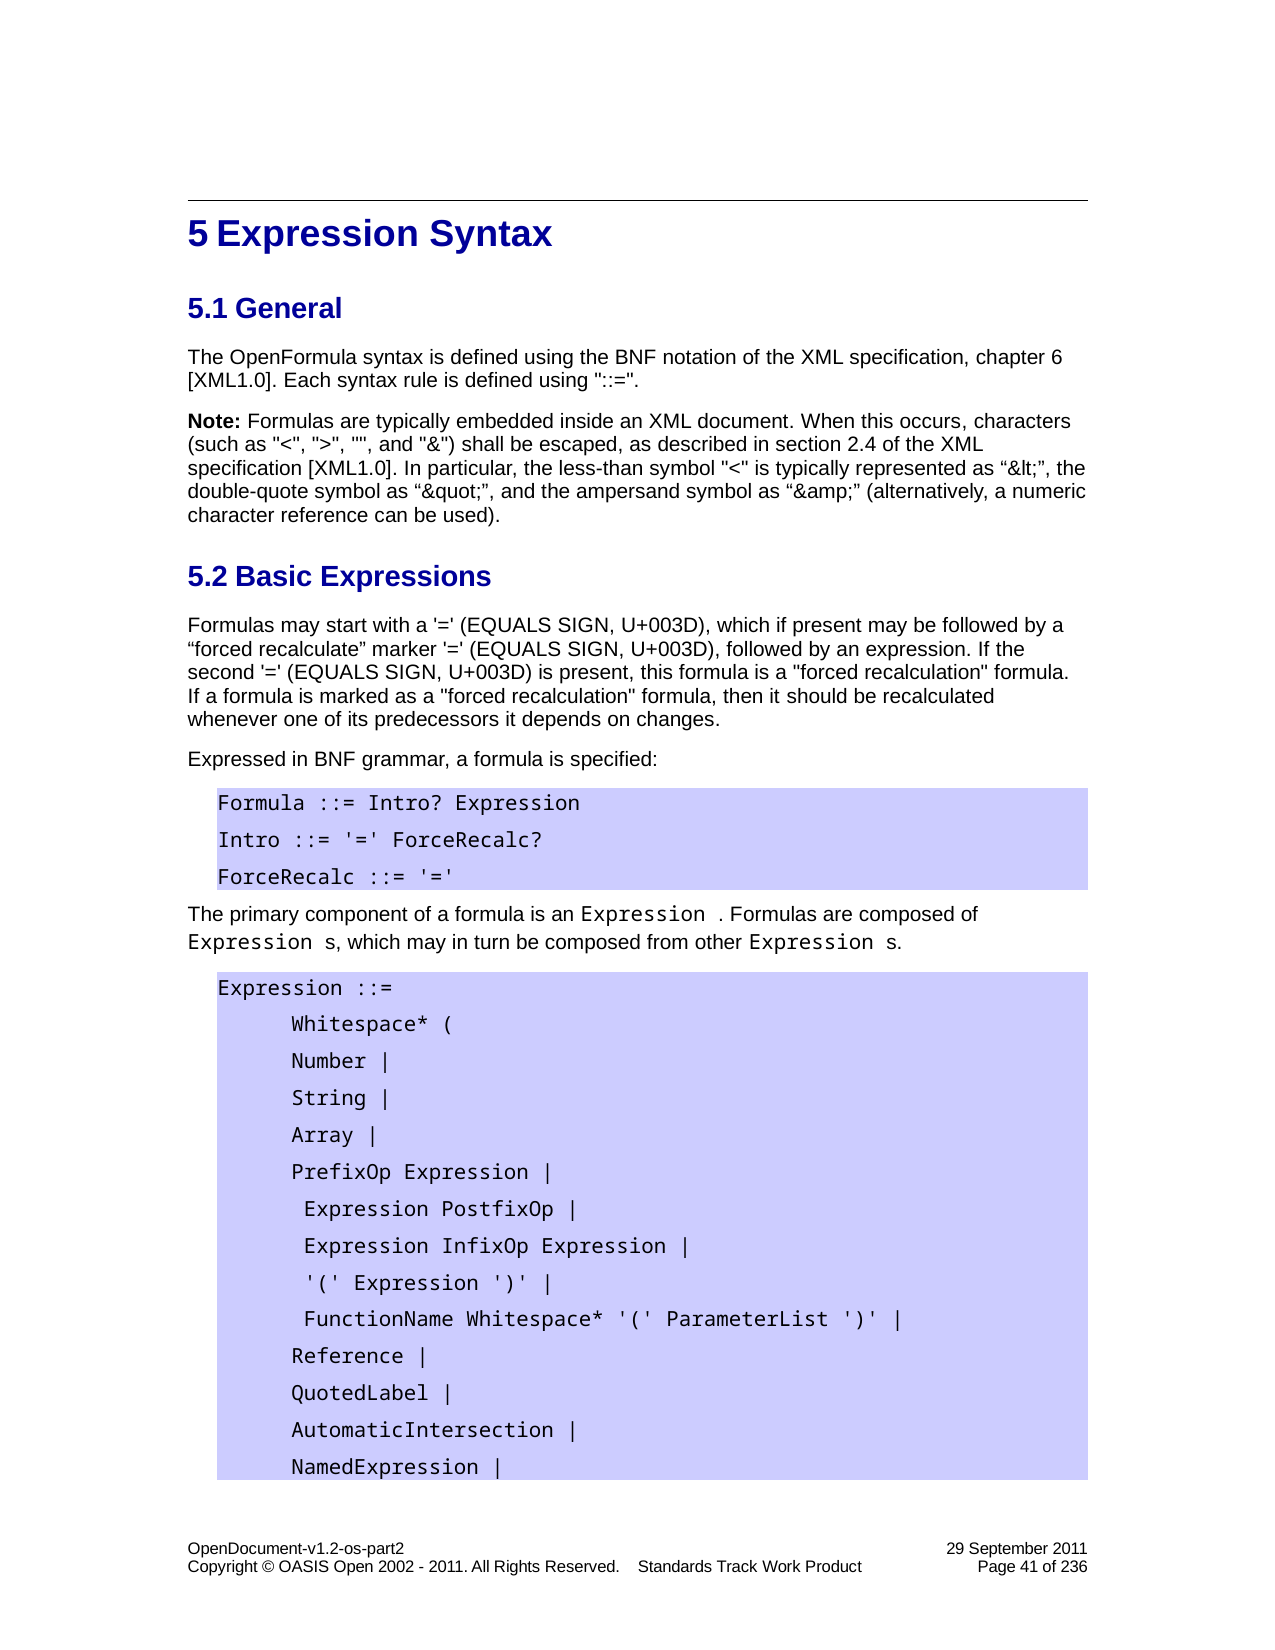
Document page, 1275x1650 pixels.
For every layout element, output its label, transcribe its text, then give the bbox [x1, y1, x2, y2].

text Formulas may start with a '=' (EQUALS SIGN, U+003D), which if present may be followed by a “forced recalculate” marker '=' (EQUALS SIGN, U+003D), followed by an expression. If the second '=' (EQUALS SIGN, U+003D) is present, this formula is a "forced recalculation" formula. If a formula is marked as a "forced recalculation" formula, then it should be recalculated whenever one of its predecessors it depends on changes. [187, 613, 1088, 731]
text Expression PostfixOp | [217, 1194, 1088, 1222]
text Formula ::= Intro? Expression [217, 788, 1088, 817]
text Whitespace* ( [217, 1009, 1088, 1038]
text Reference | [217, 1341, 1088, 1370]
text ForceRecalc ::= '=' [217, 862, 1088, 890]
text The OpenFormula syntax is defined using the BNF notation of the XML specification, chapter 6 [XML1.0]. Each syntax rule is defined using "::=". [187, 345, 1088, 392]
text Array | [217, 1120, 1088, 1148]
text AutomaticIntersection | [217, 1415, 1088, 1443]
text Number | [217, 1046, 1088, 1075]
text Expression ::= [217, 972, 1088, 1001]
text Expression InfixOp Expression | [217, 1231, 1088, 1259]
text '(' Expression ')' | [217, 1267, 1088, 1296]
text Note: Formulas are typically embedded inside an XML document. When this occurs, characters (such as "<", ">", '"', and "&") shall be escaped, as described in section 2.4 of the XML specification [XML1.0]. In particular, the less-than symbol "<" is typically represented as “&lt;”, the double-quote symbol as “&quot;”, and the ampersand symbol as “&amp;” (alternatively, a numeric character reference can be used). [187, 409, 1088, 527]
text Expressed in BNF grammar, a formula is specified: [187, 748, 1088, 771]
text QuotedLabel | [217, 1378, 1088, 1407]
text NamedExpression | [217, 1452, 1088, 1480]
text FunctionName Whitespace* '(' ParameterList ')' | [217, 1304, 1088, 1333]
subtitle Basic Expressions [187, 560, 1088, 593]
subtitle General [187, 292, 1088, 324]
text String | [217, 1083, 1088, 1112]
text PrefixOp Expression | [217, 1157, 1088, 1185]
text Intro ::= '=' ForceRecalc? [217, 825, 1088, 853]
text The primary component of a formula is an Expression . Formulas are composed of Expression s, which may in turn be composed from other Expression s. [187, 899, 1088, 956]
subtitle Expression Syntax [187, 201, 1088, 254]
